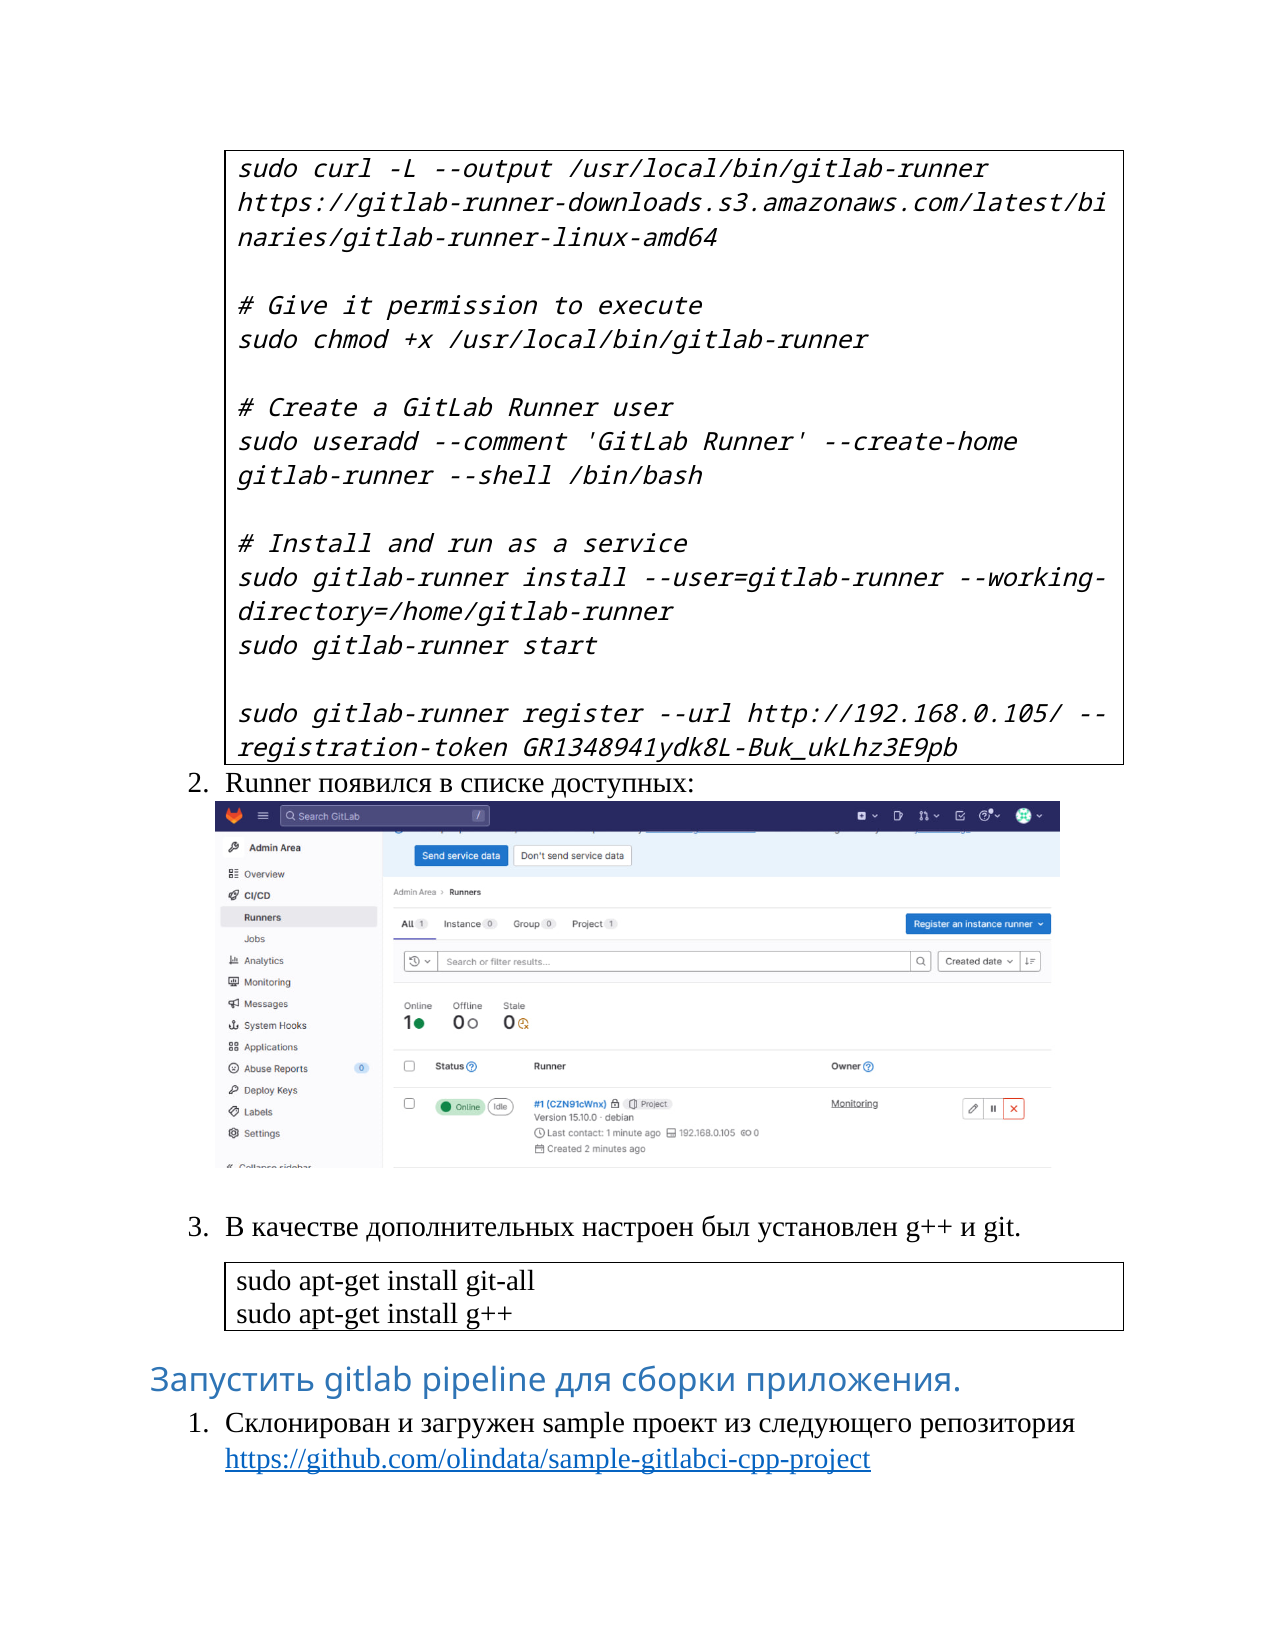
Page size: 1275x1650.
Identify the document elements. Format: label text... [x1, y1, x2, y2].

list Склонирован и загружен sample проект из следующего репозитория https://github.com/olindata/sample-gitlabci-cpp-project [187, 1405, 1125, 1474]
subtitle Запустить gitlab pipeline для сборки приложения. [150, 1356, 1125, 1401]
list Runner появился в списке доступных: [187, 765, 1125, 799]
table_header sudo apt-get install git-all sudo apt-get install g++ [226, 1263, 1123, 1330]
table_header sudo curl -L --output /usr/local/bin/gitlab-runner https://gitlab-runner-downloads.s3.amazonaws.com/latest/binaries/gitlab-runner-linux-amd64 # Give it permission to execute sudo chmod +x /usr/local/bin/gitlab-runner # Create a GitLab Runner user sudo useradd --comment 'GitLab Runner' --create-home gitlab-runner --shell /bin/bash # Install and run as a service sudo gitlab-runner install --user=gitlab-runner --working-directory=/home/gitlab-runner sudo gitlab-runner start sudo gitlab-runner register --url http://192.168.0.105/ --registration-token GR1348941ydk8L-Buk_ukLhz3E9pb [226, 151, 1123, 764]
picture [215, 801, 1060, 1168]
list В качестве дополнительных настроен был установлен g++ и git. [187, 1209, 1125, 1242]
